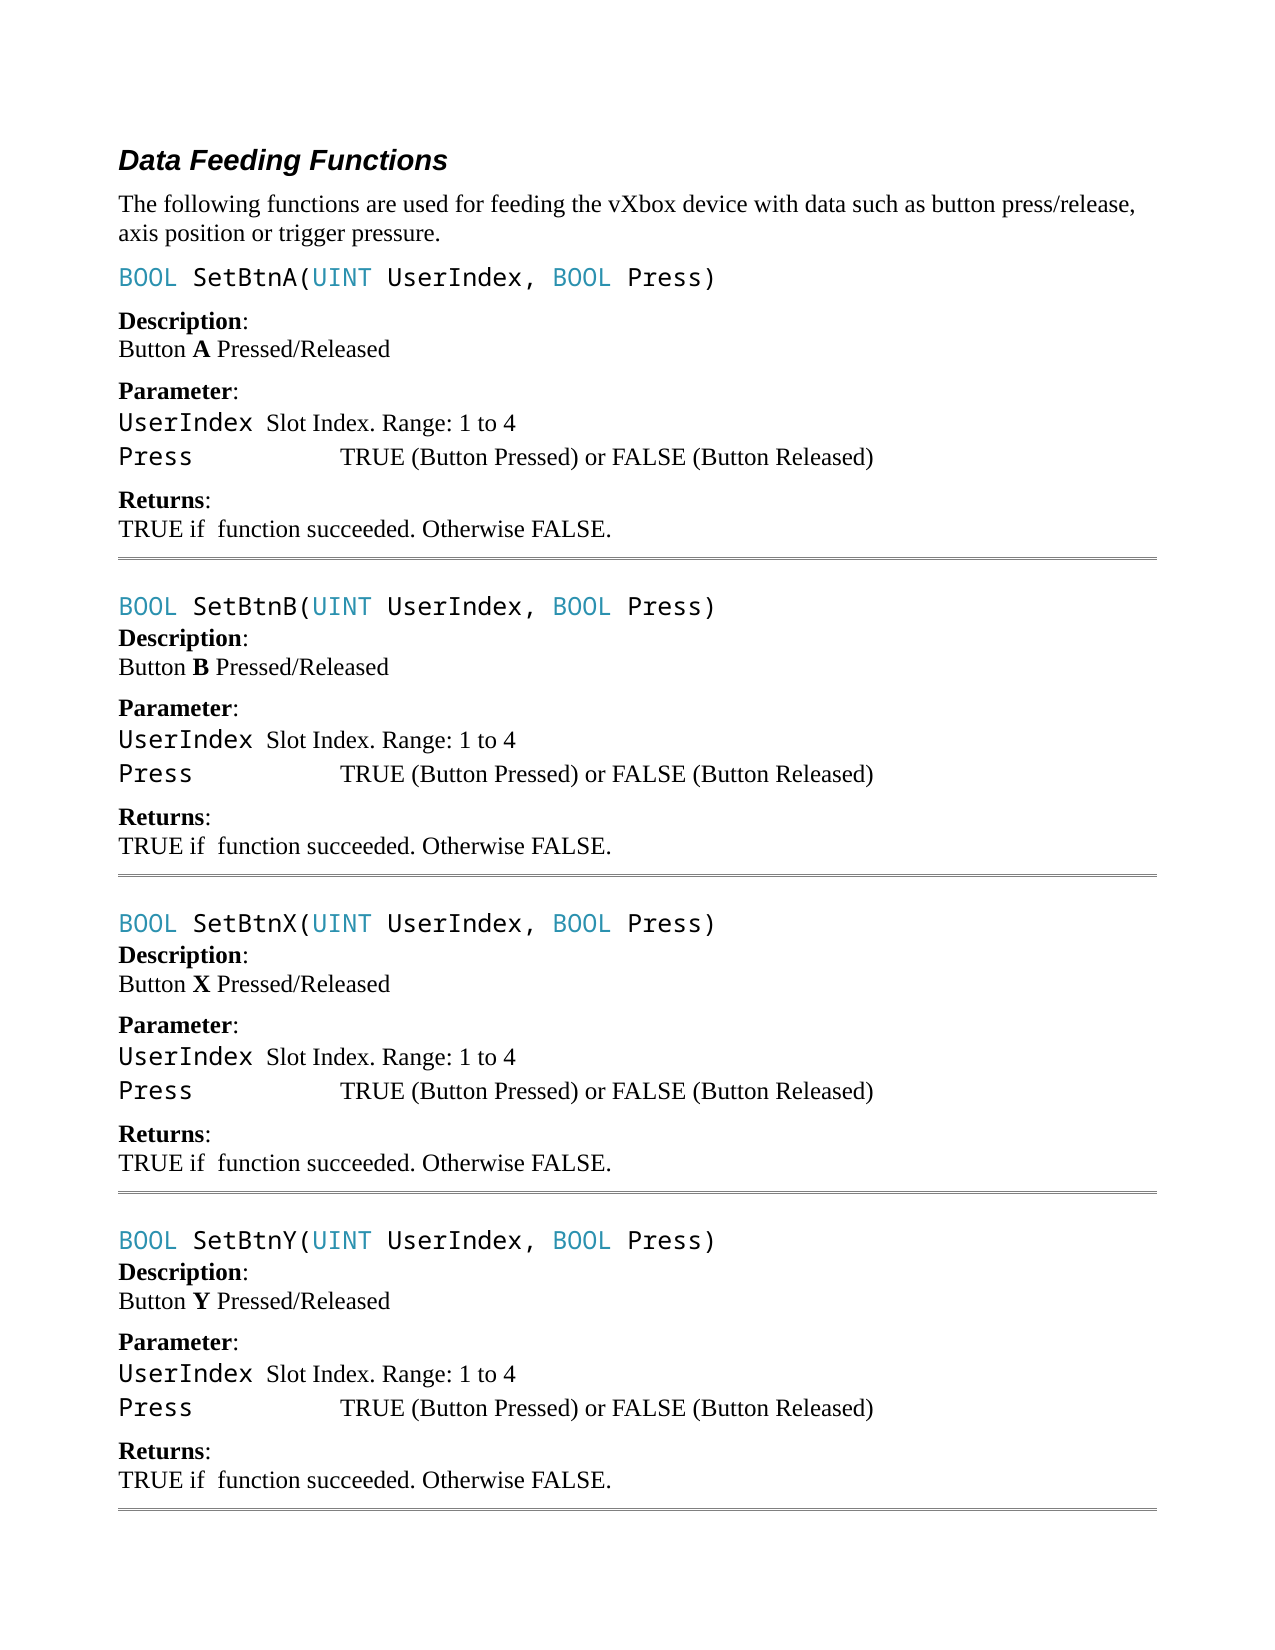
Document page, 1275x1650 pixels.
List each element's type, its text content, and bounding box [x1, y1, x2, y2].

text Returns: TRUE if function succeeded. Otherwise FALSE. [118, 1119, 1157, 1177]
text Description: Button Y Pressed/Released [118, 1257, 1157, 1314]
text BOOL SetBtnB(UINT UserIndex, BOOL Press) [118, 589, 1157, 623]
text Description: Button A Pressed/Released [118, 306, 1157, 363]
text Returns: TRUE if function succeeded. Otherwise FALSE. [118, 485, 1157, 543]
text Parameter: UserIndex Slot Index. Range: 1 to 4 Press TRUE (Button Pressed) or FALSE (Button Released) [118, 1010, 1157, 1107]
text BOOL SetBtnA(UINT UserIndex, BOOL Press) [118, 259, 1157, 293]
text Parameter: UserIndex Slot Index. Range: 1 to 4 Press TRUE (Button Pressed) or FALSE (Button Released) [118, 376, 1157, 473]
text Returns: TRUE if function succeeded. Otherwise FALSE. [118, 802, 1157, 860]
text Parameter: UserIndex Slot Index. Range: 1 to 4 Press TRUE (Button Pressed) or FALSE (Button Released) [118, 1327, 1157, 1424]
text BOOL SetBtnX(UINT UserIndex, BOOL Press) [118, 906, 1157, 940]
subtitle Data Feeding Functions [118, 143, 1157, 177]
text The following functions are used for feeding the vXbox device with data such as button press/release, axis position or trigger pressure. [118, 189, 1157, 247]
text BOOL SetBtnY(UINT UserIndex, BOOL Press) [118, 1223, 1157, 1257]
text Description: Button B Pressed/Released [118, 623, 1157, 680]
text Returns: TRUE if function succeeded. Otherwise FALSE. [118, 1436, 1157, 1494]
text Parameter: UserIndex Slot Index. Range: 1 to 4 Press TRUE (Button Pressed) or FALSE (Button Released) [118, 693, 1157, 790]
text Description: Button X Pressed/Released [118, 940, 1157, 997]
